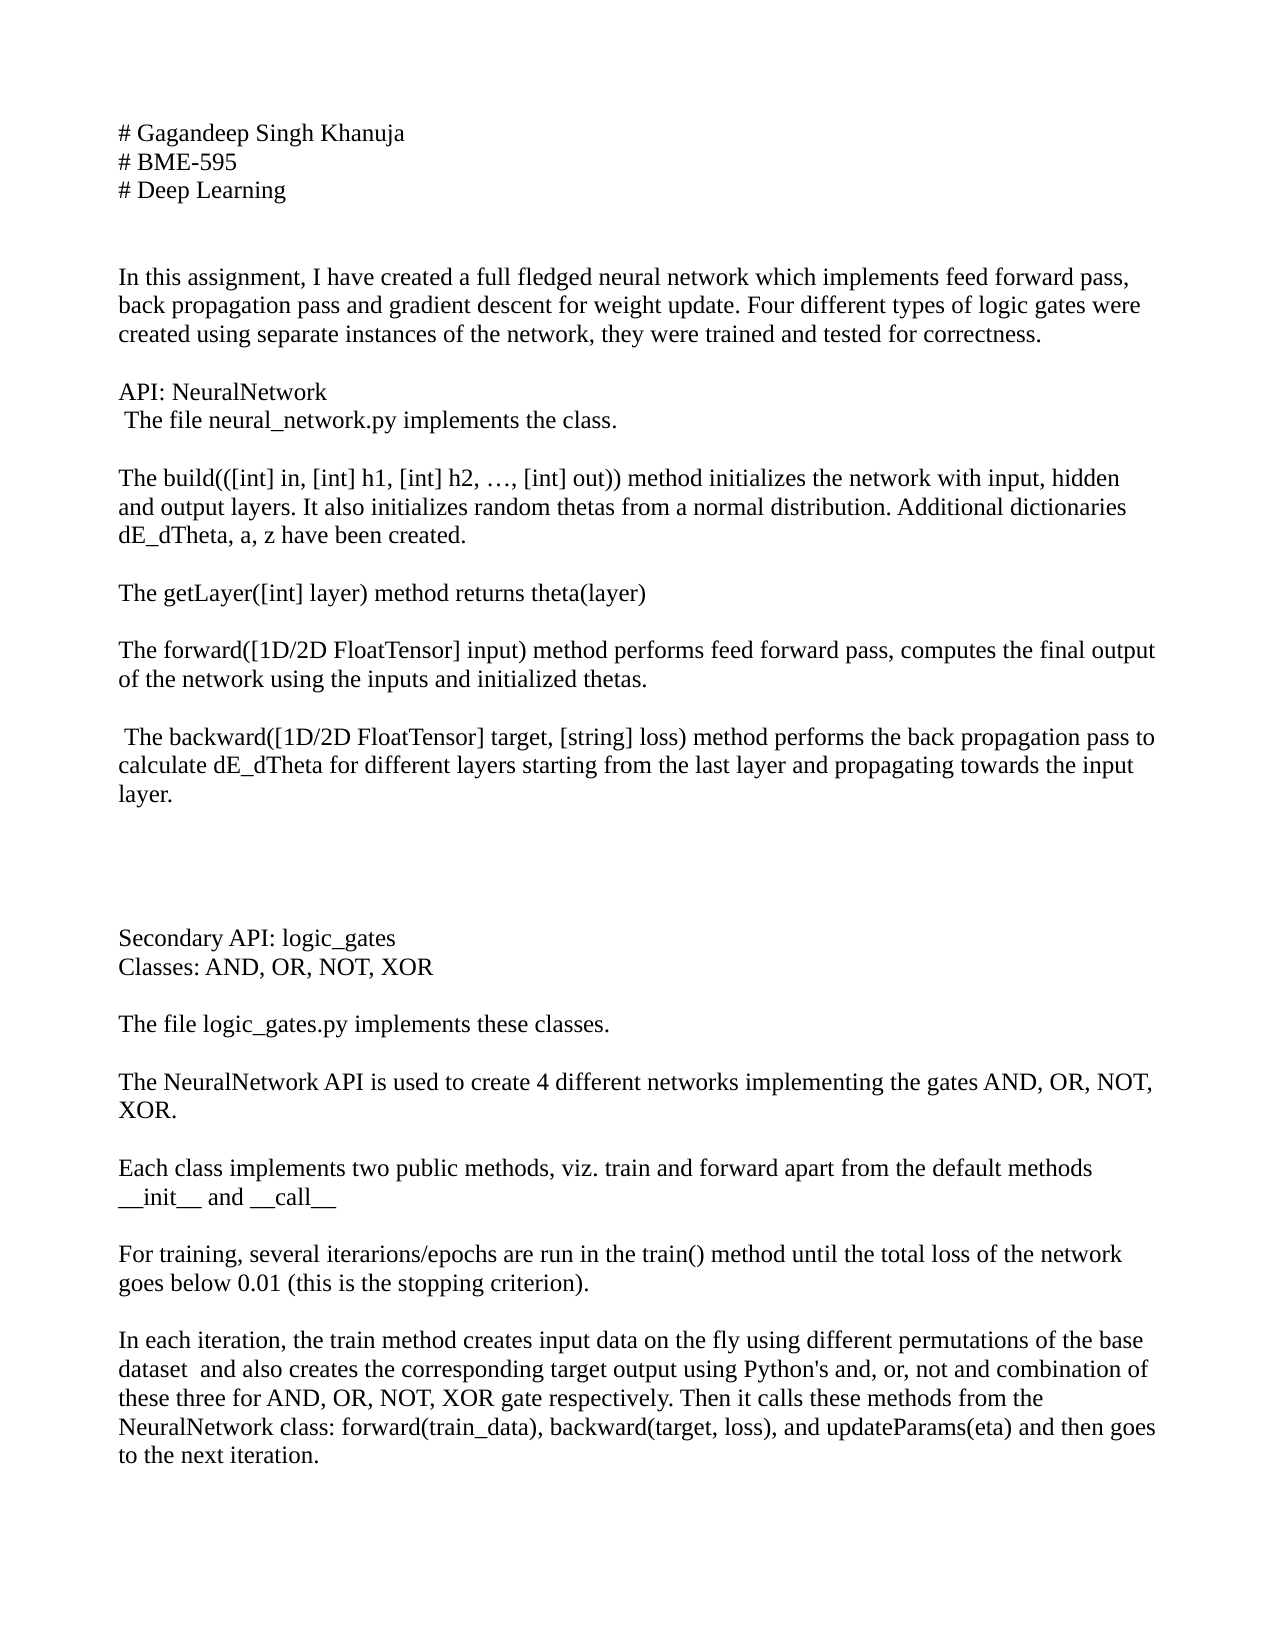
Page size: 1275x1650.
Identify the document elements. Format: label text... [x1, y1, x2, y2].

text Each class implements two public methods, viz. train and forward apart from the default methods __init__ and __call__ [118, 1153, 1157, 1211]
text The forward([1D/2D FloatTensor] input) method performs feed forward pass, computes the final output of the network using the inputs and initialized thetas. [118, 636, 1157, 693]
text API: NeuralNetwork [118, 377, 1157, 406]
text # Deep Learning [118, 176, 1157, 204]
text # Gagandeep Singh Khanuja [118, 118, 1157, 147]
text For training, several iterarions/epochs are run in the train() method until the total loss of the network goes below 0.01 (this is the stopping criterion). [118, 1239, 1157, 1297]
text Classes: AND, OR, NOT, XOR [118, 952, 1157, 981]
text The build(([int] in, [int] h1, [int] h2, …, [int] out)) method initializes the network with input, hidden and output layers. It also initializes random thetas from a normal distribution. Additional dictionaries dE_dTheta, a, z have been created. [118, 463, 1157, 549]
text The backward([1D/2D FloatTensor] target, [string] loss) method performs the back propagation pass to calculate dE_dTheta for different layers starting from the last layer and propagating towards the input layer. [118, 722, 1157, 808]
text Secondary API: logic_gates [118, 923, 1157, 952]
text The file logic_gates.py implements these classes. [118, 1009, 1157, 1038]
text # BME-595 [118, 147, 1157, 176]
text The NeuralNetwork API is used to create 4 different networks implementing the gates AND, OR, NOT, XOR. [118, 1067, 1157, 1124]
text In this assignment, I have created a full fledged neural network which implements feed forward pass, back propagation pass and gradient descent for weight update. Four different types of logic gates were created using separate instances of the network, they were trained and tested for correctness. [118, 262, 1157, 348]
text In each iteration, the train method creates input data on the fly using different permutations of the base dataset and also creates the corresponding target output using Python's and, or, not and combination of these three for AND, OR, NOT, XOR gate respectively. Then it calls these methods from the NeuralNetwork class: forward(train_data), backward(target, loss), and updateParams(eta) and then goes to the next iteration. [118, 1326, 1157, 1469]
text The file neural_network.py implements the class. [118, 406, 1157, 434]
text The getLayer([int] layer) method returns theta(layer) [118, 578, 1157, 607]
